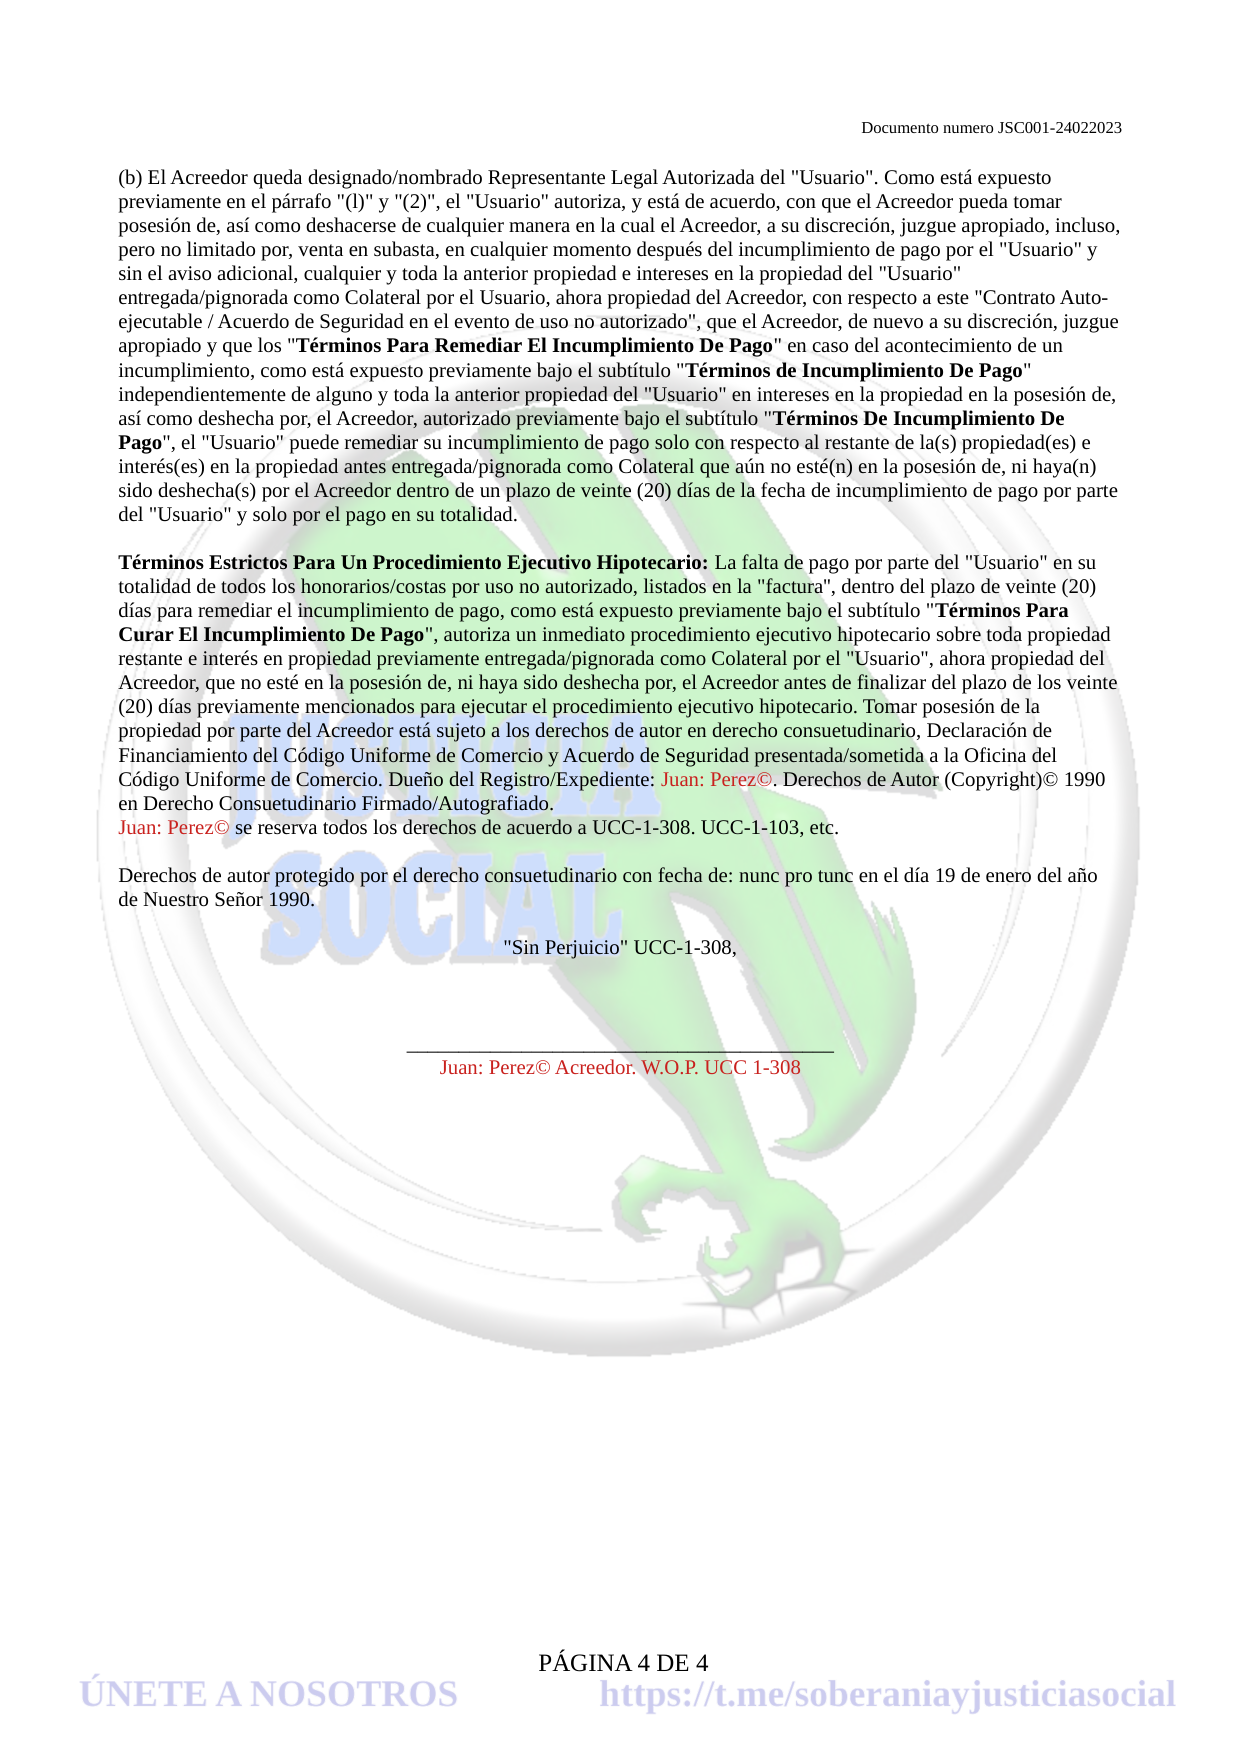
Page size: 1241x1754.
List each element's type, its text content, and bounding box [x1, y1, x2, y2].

text Derechos de autor protegido por el derecho consuetudinario con fecha de: nunc pro tunc en el día 19 de enero del año de Nuestro Señor 1990. [118, 863, 1122, 911]
text Términos Estrictos Para Un Procedimiento Ejecutivo Hipotecario: La falta de pago por parte del "Usuario" en su totalidad de todos los honorarios/costas por uso no autorizado, listados en la "factura'', dentro del plazo de veinte (20) días para remediar el incumplimiento de pago, como está expuesto previamente bajo el subtítulo "Términos Para Curar El Incumplimiento De Pago", autoriza un inmediato procedimiento ejecutivo hipotecario sobre toda propiedad restante e interés en propiedad previamente entregada/pignorada como Colateral por el "Usuario", ahora propiedad del Acreedor, que no esté en la posesión de, ni haya sido deshecha por, el Acreedor antes de finalizar del plazo de los veinte (20) días previamente mencionados para ejecutar el procedimiento ejecutivo hipotecario. Tomar posesión de la propiedad por parte del Acreedor está sujeto a los derechos de autor en derecho consuetudinario, Declaración de Financiamiento del Código Uniforme de Comercio y Acuerdo de Seguridad presentada/sometida a la Oficina del Código Uniforme de Comercio. Dueño del Registro/Expediente: Juan: Perez©. Derechos de Autor (Copyright)© 1990 en Derecho Consuetudinario Firmado/Autografiado. [118, 550, 1122, 815]
text (b) El Acreedor queda designado/nombrado Representante Legal Autorizada del "Usuario". Como está expuesto previamente en el párrafo "(l)" y "(2)", el "Usuario" autoriza, y está de acuerdo, con que el Acreedor pueda tomar posesión de, así como deshacerse de cualquier manera en la cual el Acreedor, a su discreción, juzgue apropiado, incluso, pero no limitado por, venta en subasta, en cualquier momento después del incumplimiento de pago por el "Usuario" y sin el aviso adicional, cualquier y toda la anterior propiedad e intereses en la propiedad del "Usuario" entregada/pignorada como Colateral por el Usuario, ahora propiedad del Acreedor, con respecto a este "Contrato Auto-ejecutable / Acuerdo de Seguridad en el evento de uso no autorizado", que el Acreedor, de nuevo a su discreción, juzgue apropiado y que los "Términos Para Remediar El Incumplimiento De Pago" en caso del acontecimiento de un incumplimiento, como está expuesto previamente bajo el subtítulo "Términos de Incumplimiento De Pago" independientemente de alguno y toda la anterior propiedad del "Usuario" en intereses en la propiedad en la posesión de, así como deshecha por, el Acreedor, autorizado previamente bajo el subtítulo "Términos De Incumplimiento De Pago", el "Usuario" puede remediar su incumplimiento de pago solo con respecto al restante de la(s) propiedad(es) e interés(es) en la propiedad antes entregada/pignorada como Colateral que aún no esté(n) en la posesión de, ni haya(n) sido deshecha(s) por el Acreedor dentro de un plazo de veinte (20) días de la fecha de incumplimiento de pago por parte del "Usuario" y solo por el pago en su totalidad. [118, 165, 1122, 526]
text Juan: Perez© se reserva todos los derechos de acuerdo a UCC-1-308. UCC-1-103, etc. [118, 815, 1122, 839]
text _________________________________________ [118, 1031, 1122, 1055]
text Juan: Perez© Acreedor. W.O.P. UCC 1-308 [118, 1055, 1122, 1079]
text "Sin Perjuicio" UCC-1-308, [118, 935, 1122, 959]
